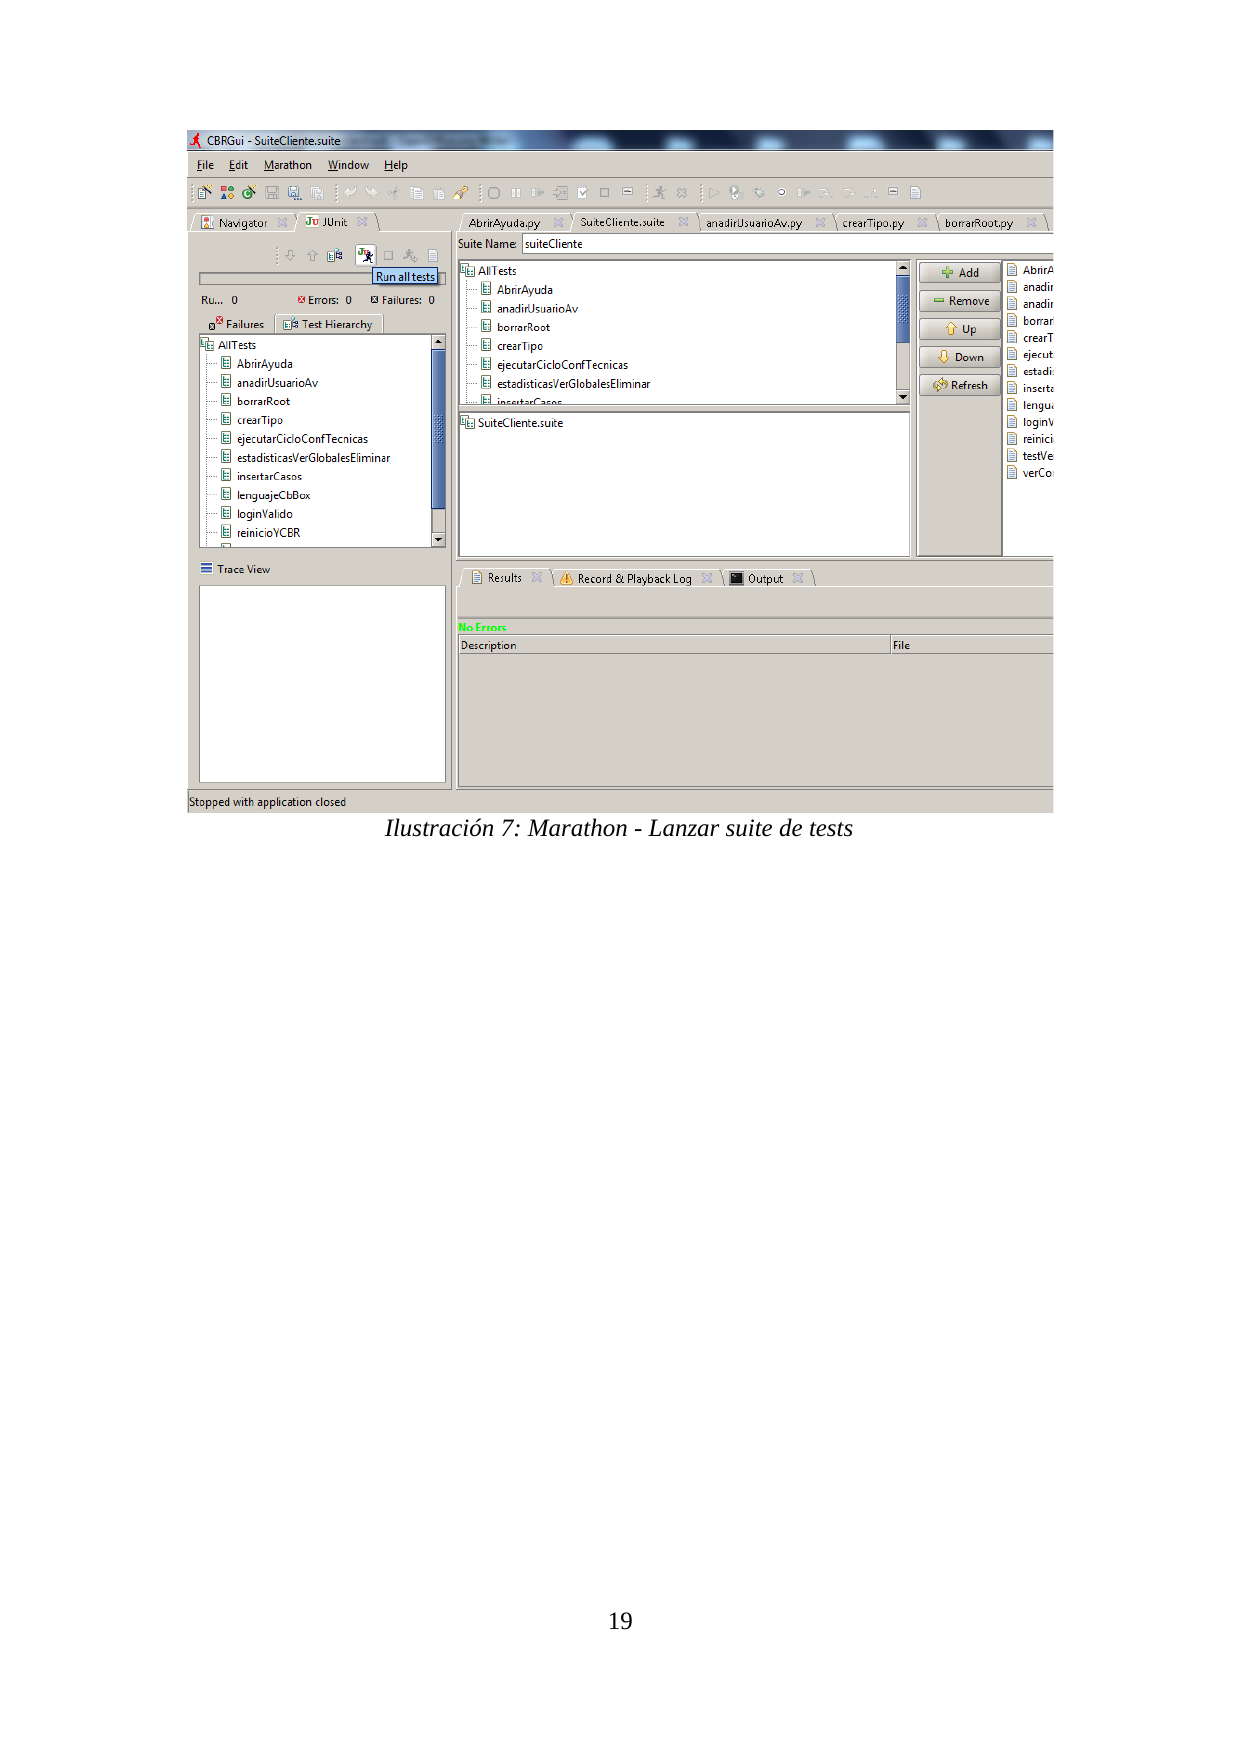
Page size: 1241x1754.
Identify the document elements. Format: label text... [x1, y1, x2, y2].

text Ilustración 7: Marathon - Lanzar suite de tests [187, 813, 1053, 841]
